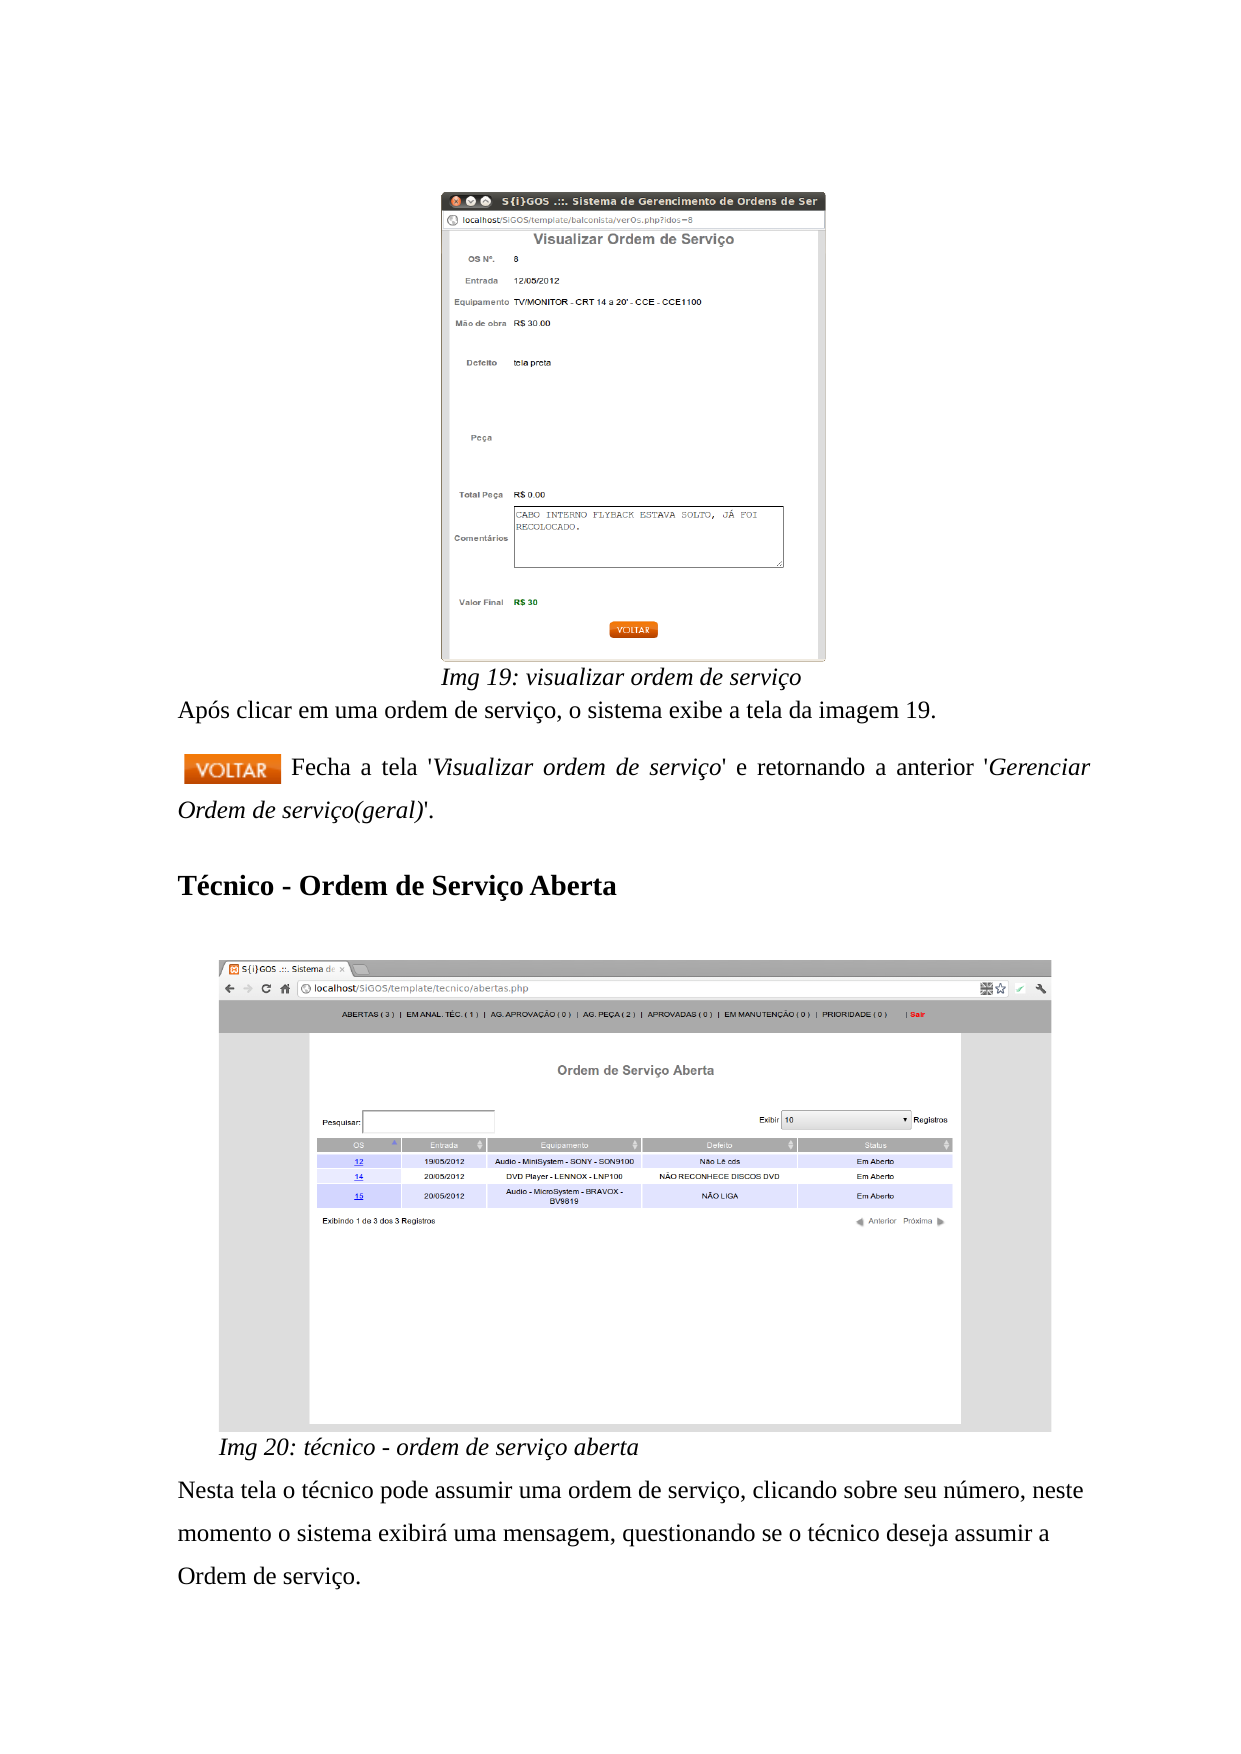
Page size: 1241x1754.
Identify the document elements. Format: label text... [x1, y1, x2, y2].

text Img 20: técnico - ordem de serviço aberta [218, 1432, 1051, 1461]
text Img 19: visualizar ordem de serviço [441, 662, 826, 691]
subtitle momento o sistema exibirá uma mensagem, questionando se o técnico deseja assumir a [177, 1518, 1092, 1547]
picture [184, 754, 282, 784]
subtitle Fecha a tela 'Visualizar ordem de serviço' e retornando a anterior 'Gerenciar Ordem de serviço(geral)'. [177, 752, 1092, 824]
picture [441, 192, 826, 662]
subtitle Nesta tela o técnico pode assumir uma ordem de serviço, clicando sobre seu número, neste [177, 948, 1092, 1504]
text Após clicar em uma ordem de serviço, o sistema exibe a tela da imagem 19. [177, 695, 1092, 723]
subtitle Técnico - Ordem de Serviço Aberta [177, 868, 1092, 901]
picture [218, 960, 1052, 1432]
subtitle Ordem de serviço. [177, 1561, 1092, 1590]
